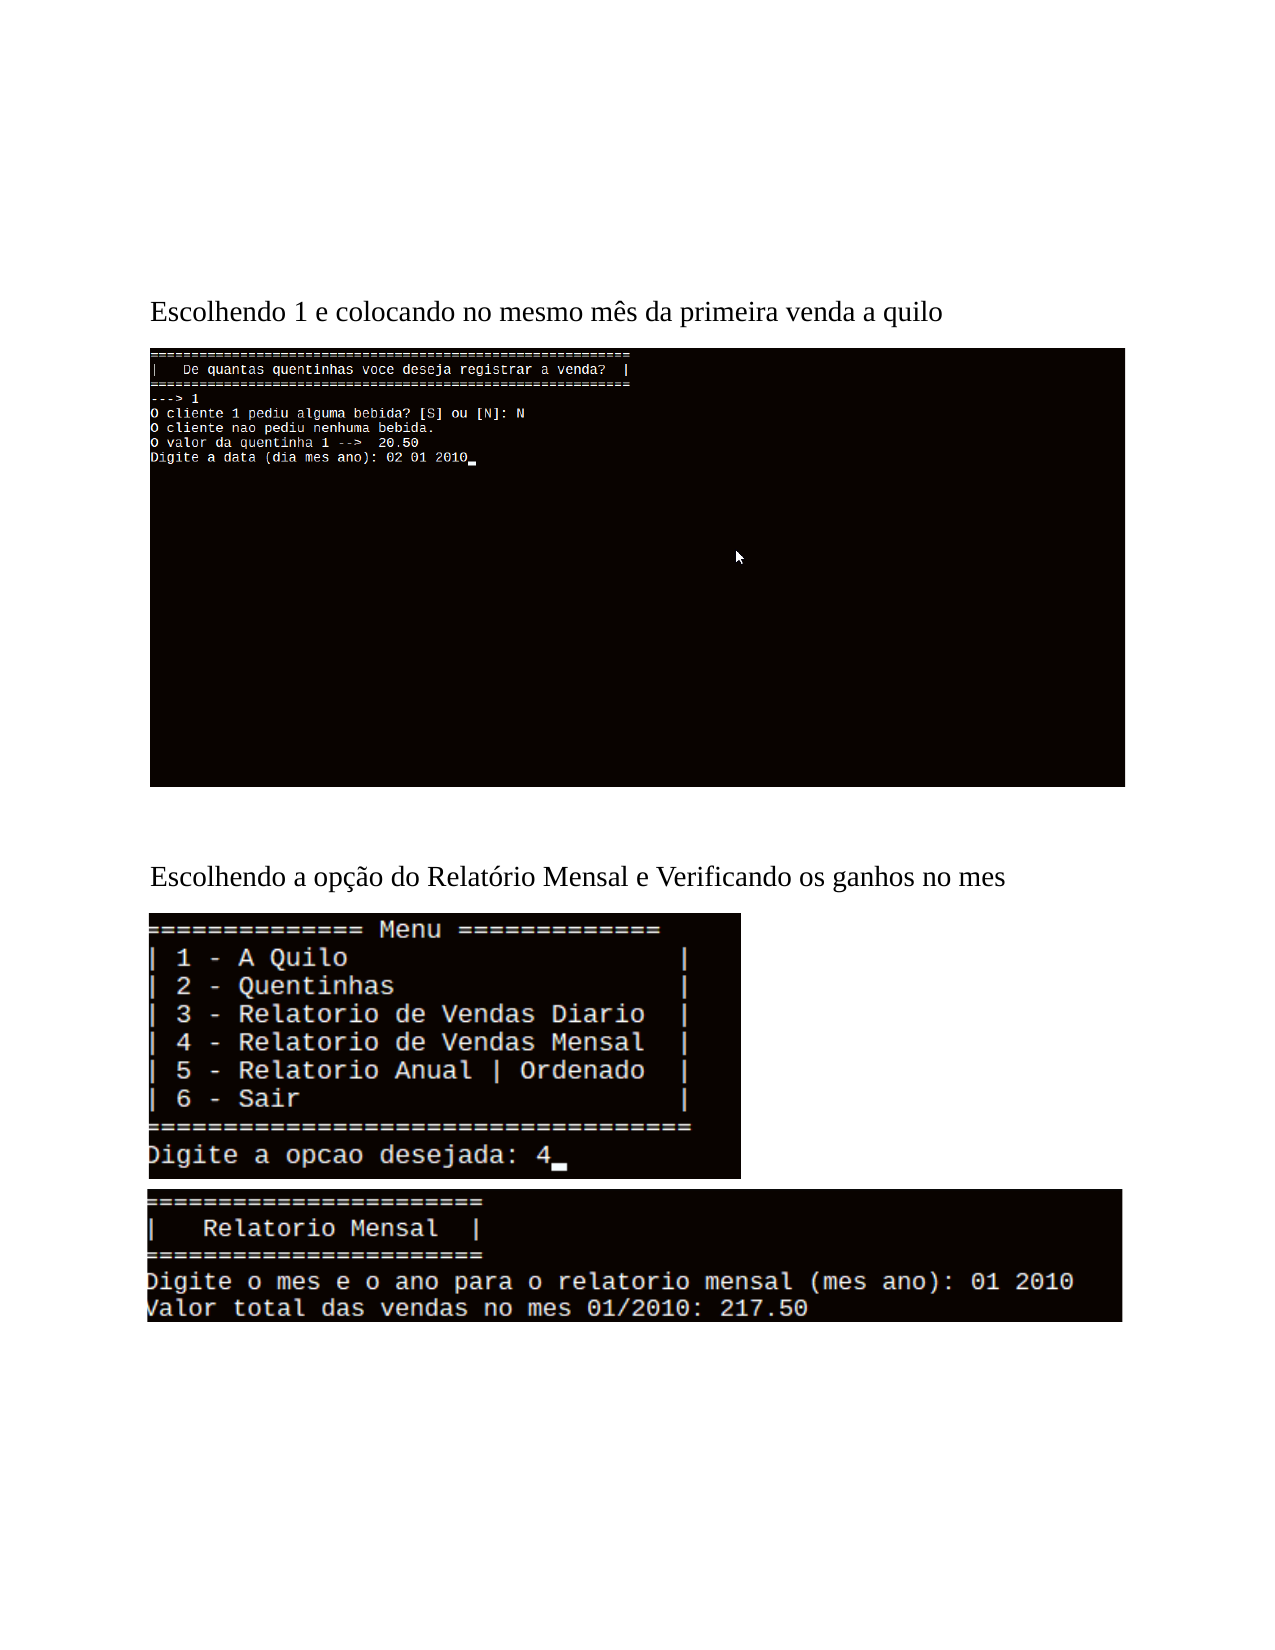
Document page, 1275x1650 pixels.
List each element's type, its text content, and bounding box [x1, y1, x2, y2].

text Escolhendo 1 e colocando no mesmo mês da primeira venda a quilo [150, 294, 1125, 327]
picture [147, 1189, 1123, 1322]
picture [148, 913, 741, 1179]
picture [150, 348, 1125, 787]
text Escolhendo a opção do Relatório Mensal e Verificando os ganhos no mes [150, 859, 1125, 892]
